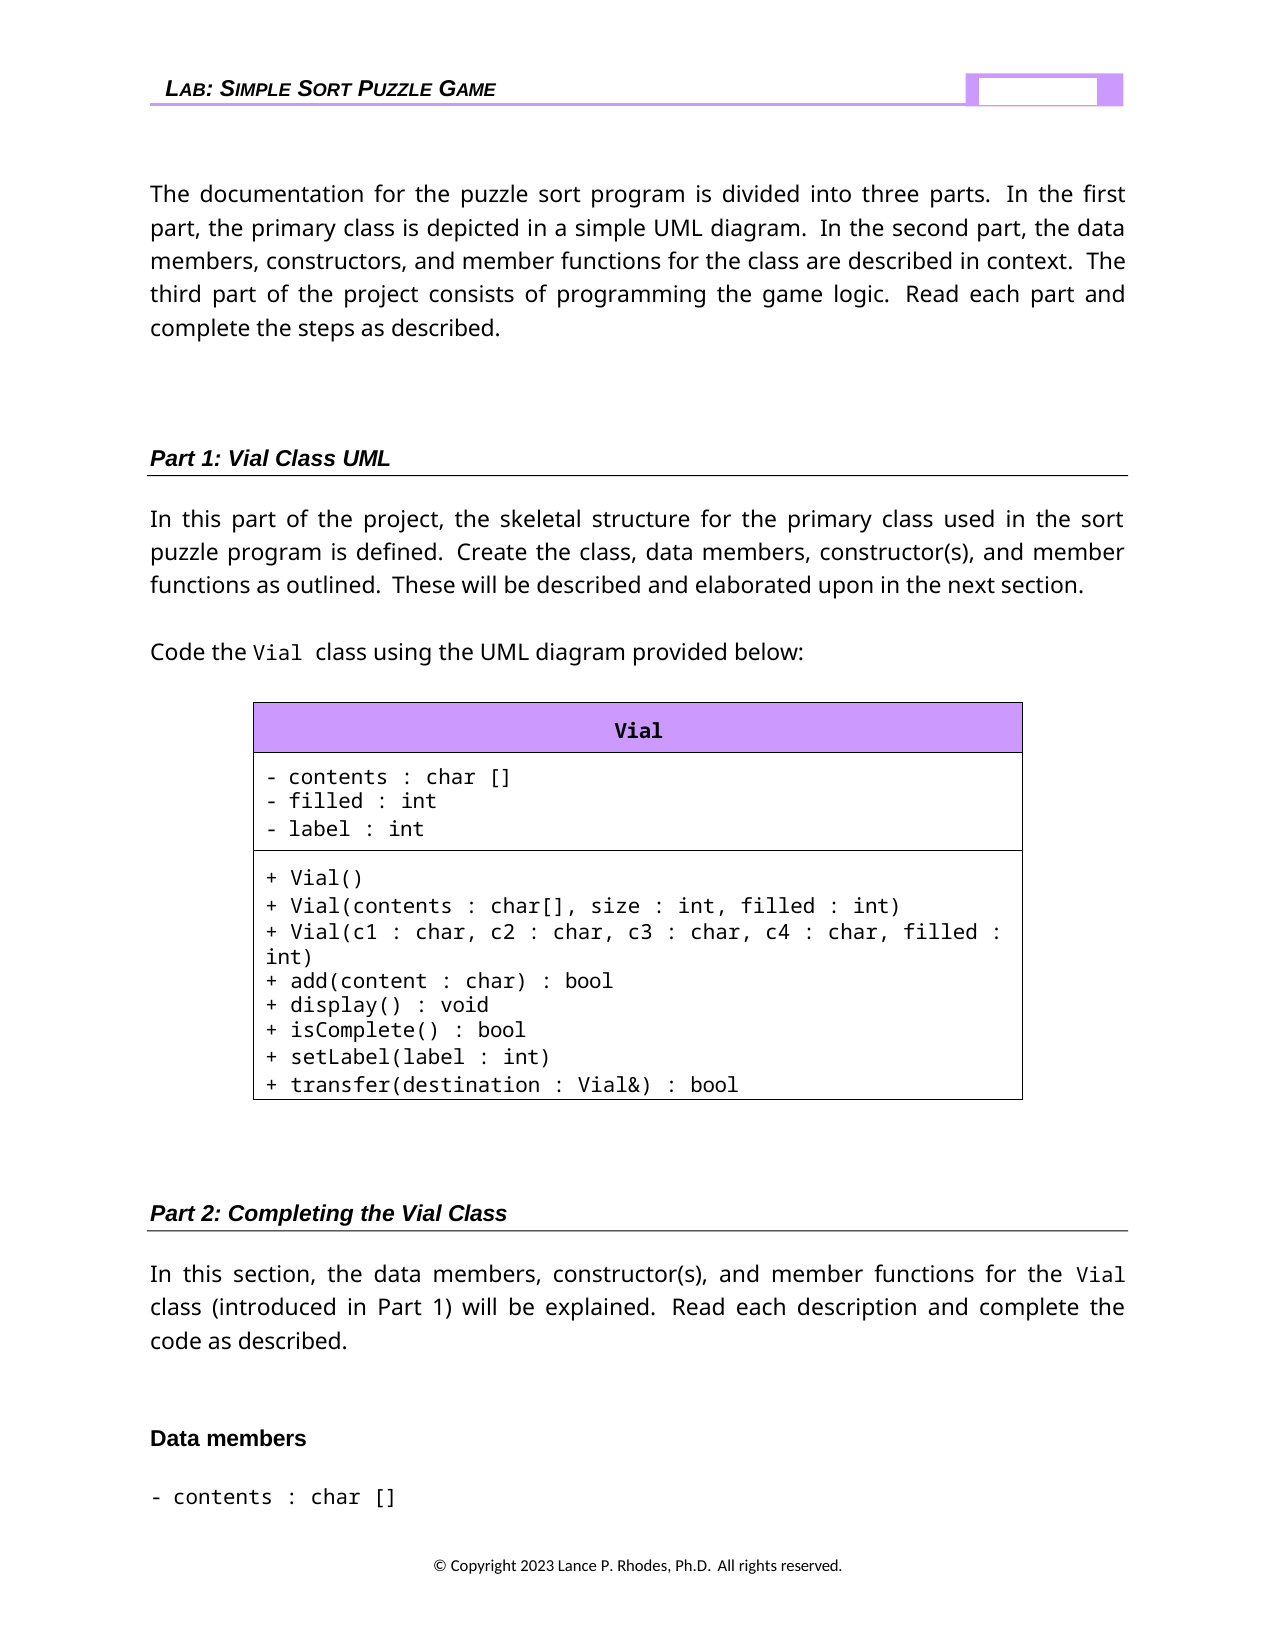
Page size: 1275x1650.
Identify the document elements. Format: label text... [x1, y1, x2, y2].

text Code the Vial class using the UML diagram provided below: [150, 636, 1162, 667]
text In this part of the project, the skeletal structure for the primary class used in the sort puzzle program is defined. Create the class, data members, constructor(s), and member functions as outlined. These will be described and elaborated upon in the next section. [150, 503, 1126, 601]
list contents : char [] [150, 1482, 1162, 1510]
table_cell contents : char [] filled : int label : int [254, 753, 1022, 850]
table_cell + Vial() + Vial(contents : char[], size : int, filled : int) + Vial(c1 : char, c2 : char, c3 : char, c4 : char, filled : int) + add(content : char) : bool + display() : void + isComplete() : bool + setLabel(label : int) + transfer(destination : Vial&) : bool [254, 851, 1022, 1099]
table_header Vial [254, 703, 1022, 752]
text The documentation for the puzzle sort program is divided into three parts. In the first part, the primary class is depicted in a simple UML diagram. In the second part, the data members, constructors, and member functions for the class are described in context. The third part of the project consists of programming the game logic. Read each part and complete the steps as described. [150, 178, 1126, 343]
text In this section, the data members, constructor(s), and member functions for the Vial class (introduced in Part 1) will be explained. Read each description and complete the code as described. [150, 1258, 1126, 1356]
subtitle Part 2: Completing the Vial Class [150, 1200, 1162, 1227]
subtitle Part 1: Vial Class UML [150, 445, 1162, 471]
subtitle Data members [150, 1425, 1162, 1451]
